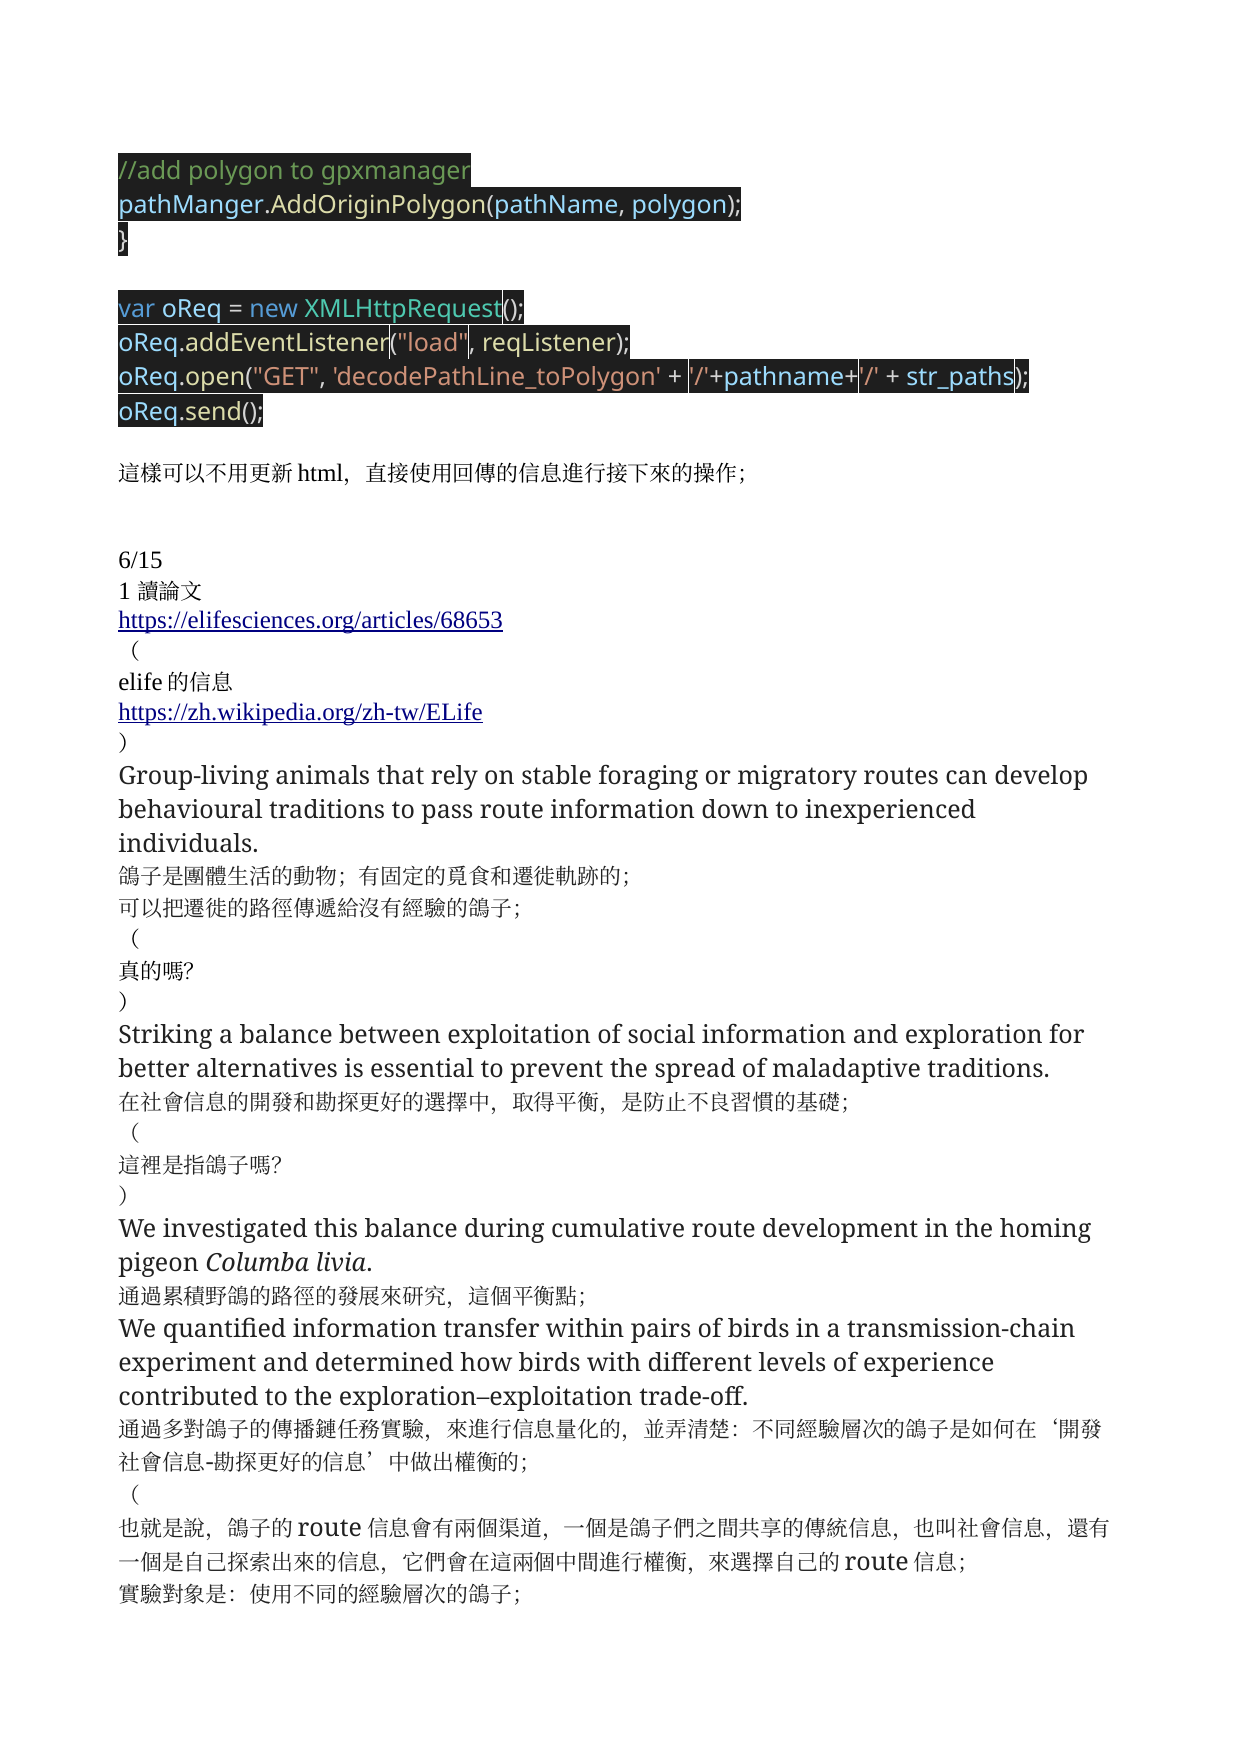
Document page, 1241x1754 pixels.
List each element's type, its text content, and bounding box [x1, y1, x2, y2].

text （ [118, 634, 1122, 666]
text https://zh.wikipedia.org/zh-tw/ELife [118, 697, 1122, 726]
text 通過多對鴿子的傳播鏈任務實驗，來進行信息量化的，並弄清楚：不同經驗層次的鴿子是如何在‘開發社會信息-勘探更好的信息’中做出權衡的； [118, 1412, 1122, 1478]
text 6/15 [118, 545, 1122, 574]
text 這裡是指鴿子嗎？ [118, 1148, 1122, 1179]
text （ [118, 1116, 1122, 1148]
text oReq.open("GET", 'decodePathLine_toPolygon' + '/'+pathname+'/' + str_paths); [118, 359, 1122, 393]
text 鴿子是團體生活的動物；有固定的覓食和遷徙軌跡的； [118, 859, 1122, 891]
text 1 讀論文 [118, 574, 1122, 605]
text 通過累積野鴿的路徑的發展來研究，這個平衡點； [118, 1279, 1122, 1310]
text 真的嗎？ [118, 954, 1122, 985]
text Group-living animals that rely on stable foraging or migratory routes can develop behavioural traditions to pass route information down to inexperienced individuals. [118, 757, 1122, 859]
text 這樣可以不用更新html，直接使用回傳的信息進行接下來的操作； [118, 456, 1122, 488]
text } [118, 221, 1122, 256]
text 在社會信息的開發和勘探更好的選擇中，取得平衡，是防止不良習慣的基礎； [118, 1085, 1122, 1116]
text 實驗對象是：使用不同的經驗層次的鴿子； [118, 1578, 1122, 1609]
text （ [118, 1478, 1122, 1509]
text ） [118, 726, 1122, 757]
text 也就是說，鴿子的route信息會有兩個渠道，一個是鴿子們之間共享的傳統信息，也叫社會信息，還有一個是自己探索出來的信息，它們會在這兩個中間進行權衡，來選擇自己的route信息； [118, 1509, 1122, 1578]
text ） [118, 985, 1122, 1017]
text https://elifesciences.org/articles/68653 [118, 605, 1122, 634]
text pathManger.AddOriginPolygon(pathName, polygon); [118, 187, 1122, 221]
text Striking a balance between exploitation of social information and exploration for better alternatives is essential to prevent the spread of maladaptive traditions. [118, 1017, 1122, 1085]
text ） [118, 1179, 1122, 1211]
text elife的信息 [118, 666, 1122, 697]
text We quantified information transfer within pairs of birds in a transmission-chain experiment and determined how birds with different levels of experience contributed to the exploration–exploitation trade-off. [118, 1310, 1122, 1412]
text //add polygon to gpxmanager [118, 152, 1122, 187]
text oReq.addEventListener("load", reqListener); [118, 324, 1122, 359]
text We investigated this balance during cumulative route development in the homing pigeon Columba livia. [118, 1211, 1122, 1279]
text （ [118, 922, 1122, 954]
text oReq.send(); [118, 393, 1122, 427]
text var oReq = new XMLHttpRequest(); [118, 290, 1122, 324]
text 可以把遷徙的路徑傳遞給沒有經驗的鴿子； [118, 891, 1122, 922]
